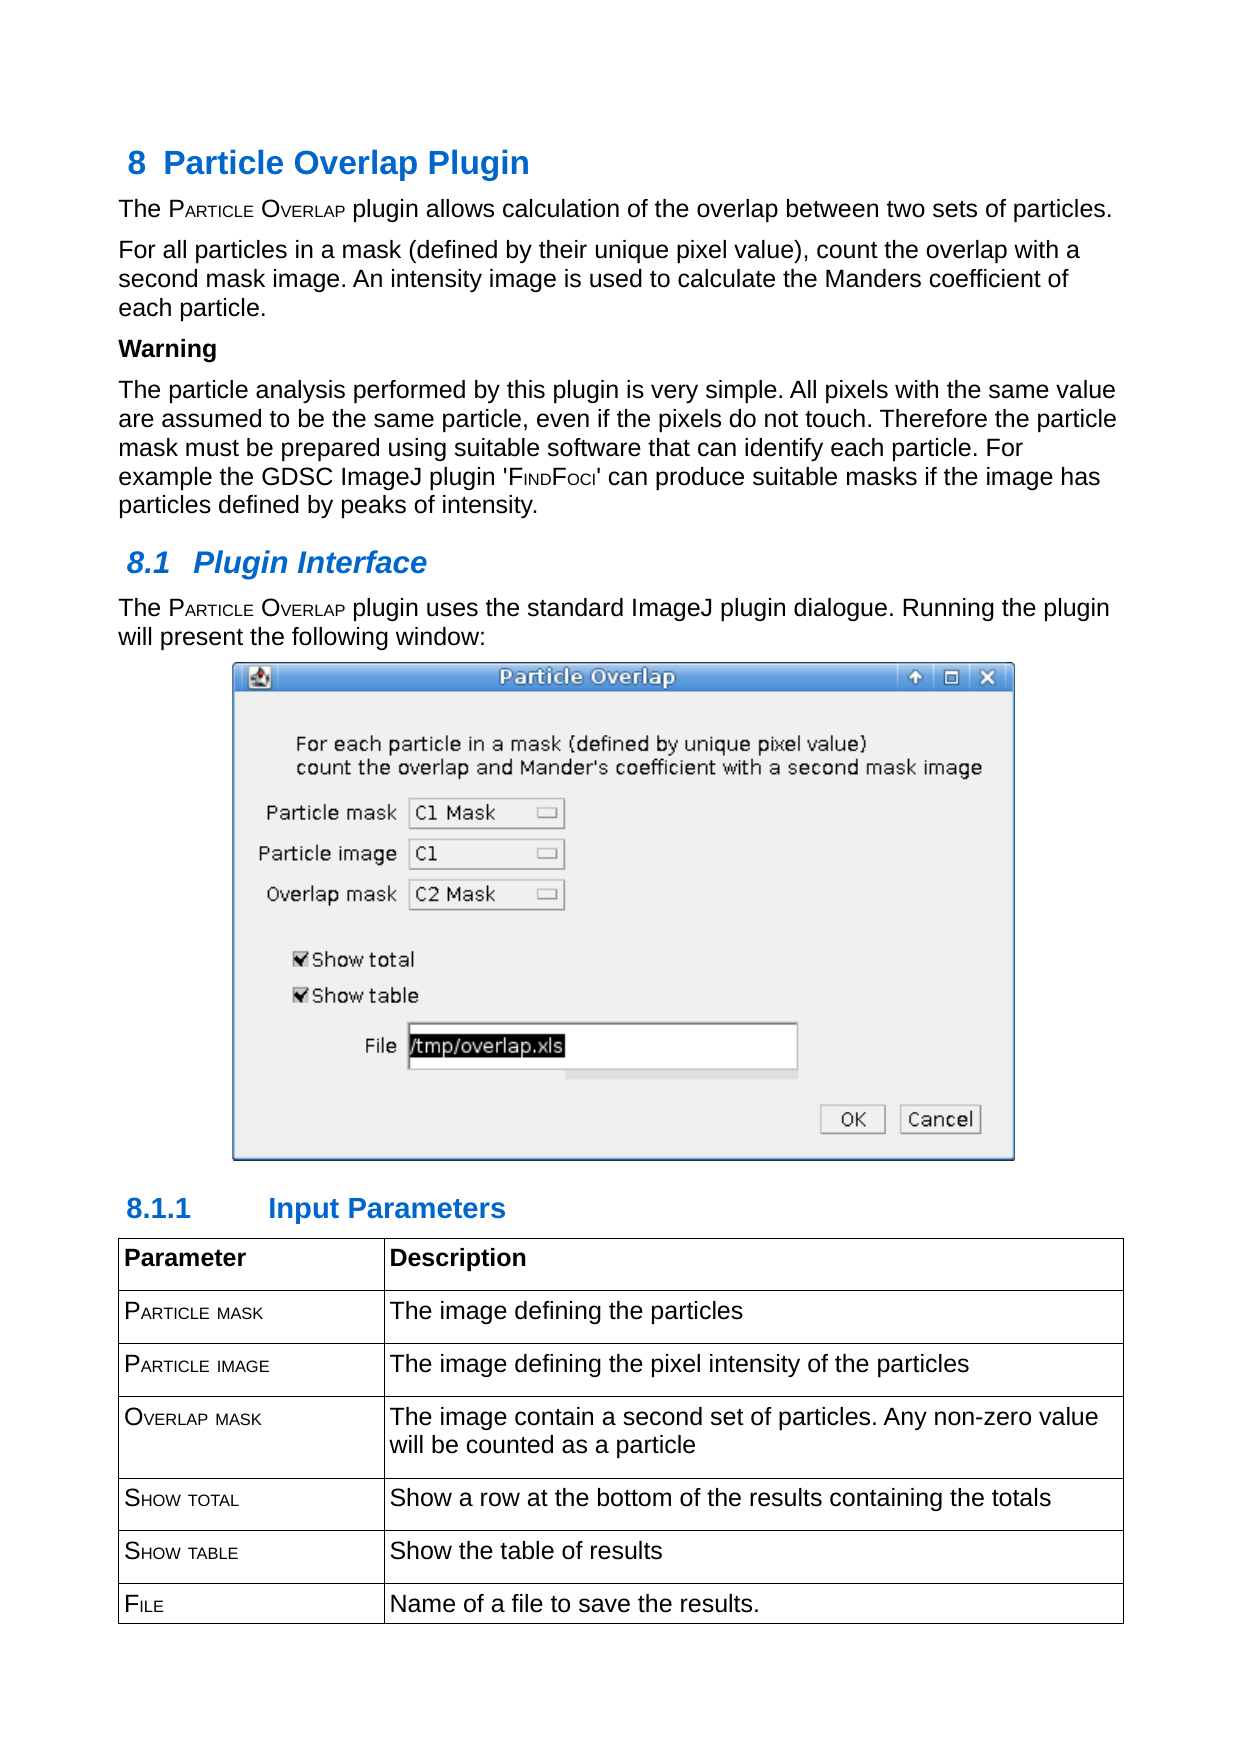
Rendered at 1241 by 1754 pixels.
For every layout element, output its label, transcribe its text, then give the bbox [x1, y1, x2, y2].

table_cell The image defining the particles [385, 1291, 1123, 1343]
text For all particles in a mask (defined by their unique pixel value), count the overlap with a second mask image. An intensity image is used to calculate the Manders coefficient of each particle. [118, 236, 1122, 322]
table_cell The image contain a second set of particles. Any non-zero value will be counted as a particle [385, 1397, 1123, 1477]
subtitle Particle Overlap Plugin [118, 143, 1122, 182]
table_cell Particle image [119, 1344, 384, 1396]
table_cell Show table [119, 1531, 384, 1583]
picture [232, 662, 1015, 1161]
table_cell Show total [119, 1479, 384, 1530]
text The Particle Overlap plugin uses the standard ImageJ plugin dialogue. Running the plugin will present the following window: [118, 593, 1122, 650]
table_cell Show a row at the bottom of the results containing the totals [385, 1479, 1123, 1530]
table_cell Show the table of results [385, 1531, 1123, 1583]
subtitle Input Parameters [118, 1191, 1122, 1225]
table_cell File [119, 1584, 384, 1623]
table_cell The image defining the pixel intensity of the particles [385, 1344, 1123, 1396]
table_header Description [385, 1239, 1123, 1290]
subtitle Plugin Interface [118, 544, 1122, 580]
text The Particle Overlap plugin allows calculation of the overlap between two sets of particles. [118, 194, 1122, 223]
text The particle analysis performed by this plugin is very simple. All pixels with the same value are assumed to be the same particle, even if the pixels do not touch. Therefore the particle mask must be prepared using suitable software that can identify each particle. For example the GDSC ImageJ plugin 'FindFoci' can produce suitable masks if the image has particles defined by peaks of intensity. [118, 376, 1122, 519]
table_cell Particle mask [119, 1291, 384, 1343]
table_cell Name of a file to save the results. [385, 1584, 1123, 1623]
text Warning [118, 334, 1122, 363]
table_header Parameter [119, 1239, 384, 1290]
table_cell Overlap mask [119, 1397, 384, 1477]
